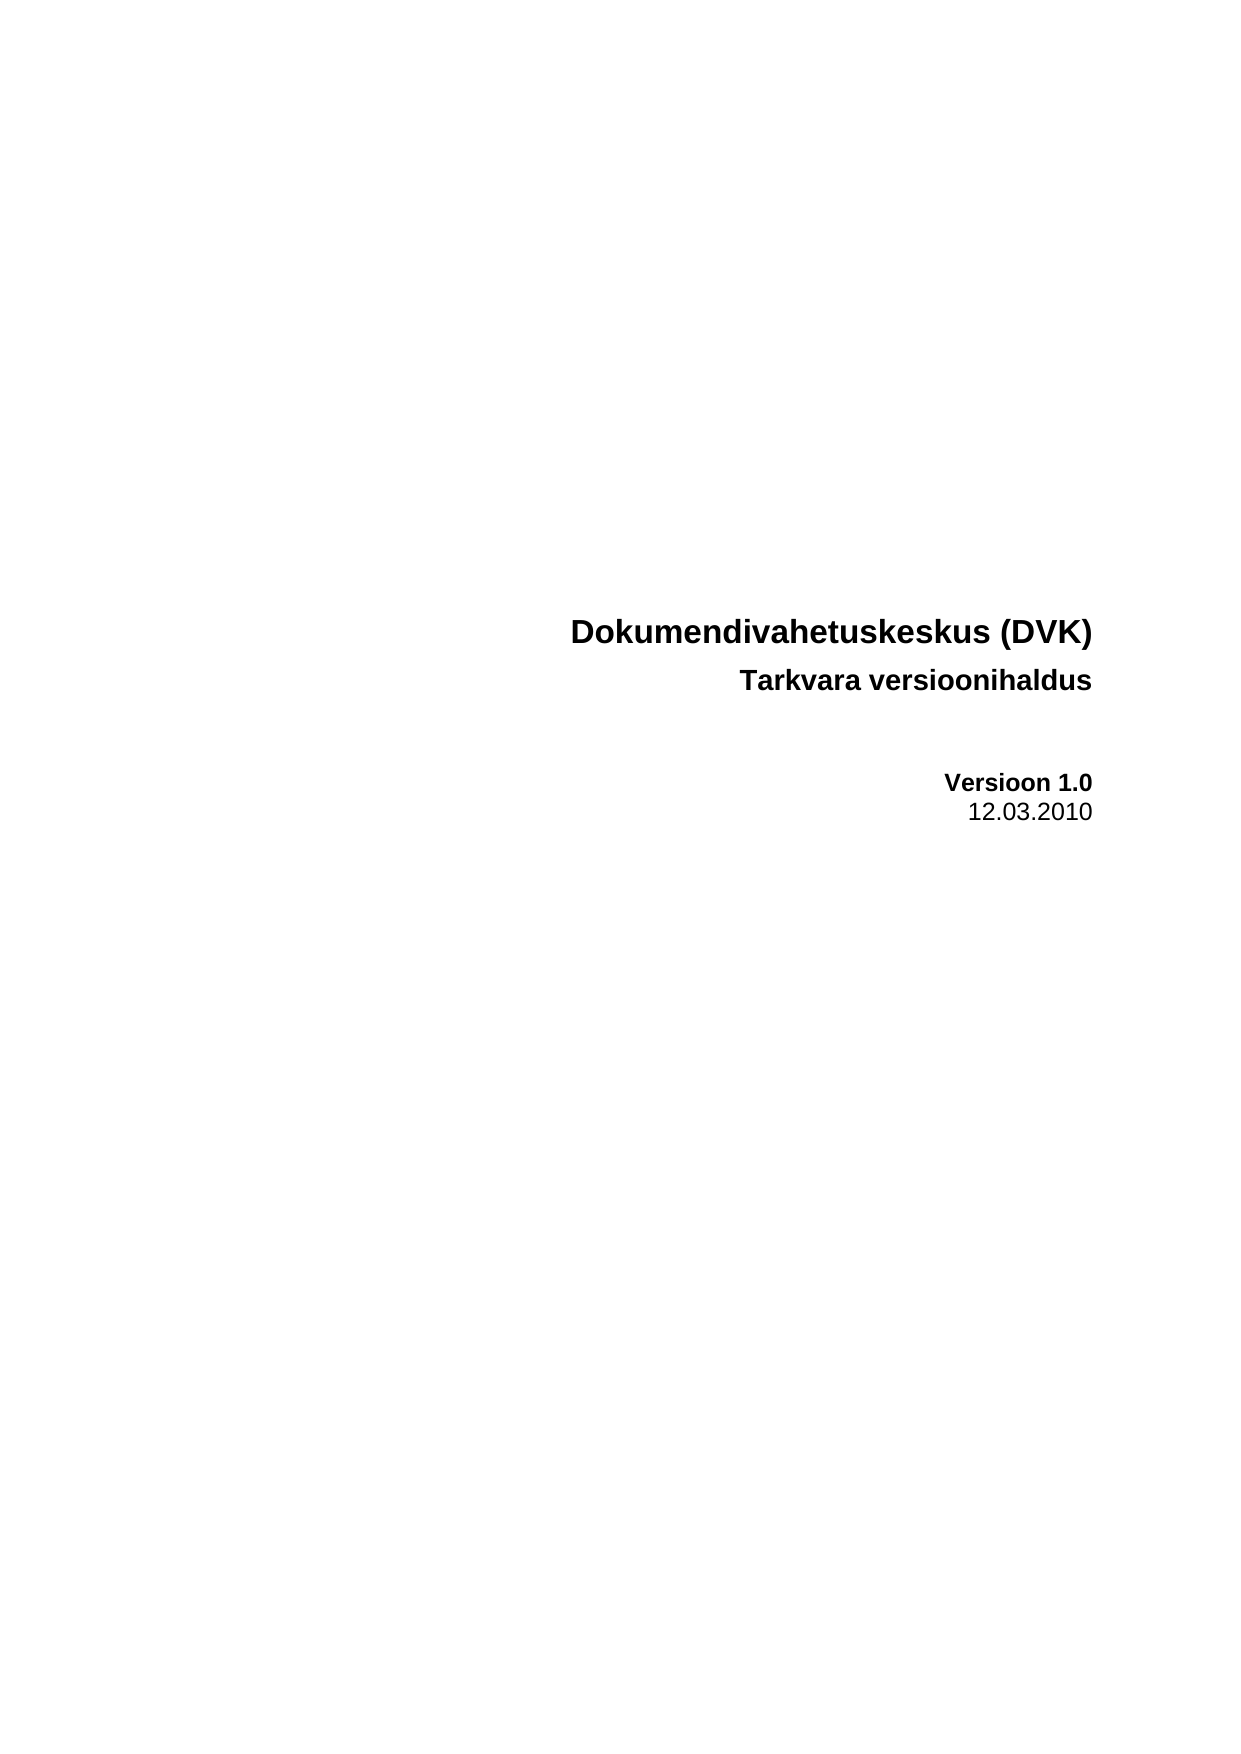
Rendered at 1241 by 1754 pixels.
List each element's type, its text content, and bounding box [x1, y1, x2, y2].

text Dokumendivahetuskeskus (DVK) [148, 612, 1093, 650]
text Versioon 1.0 [148, 768, 1093, 797]
text Tarkvara versioonihaldus [148, 663, 1093, 696]
text 12.03.2010 [148, 797, 1093, 826]
